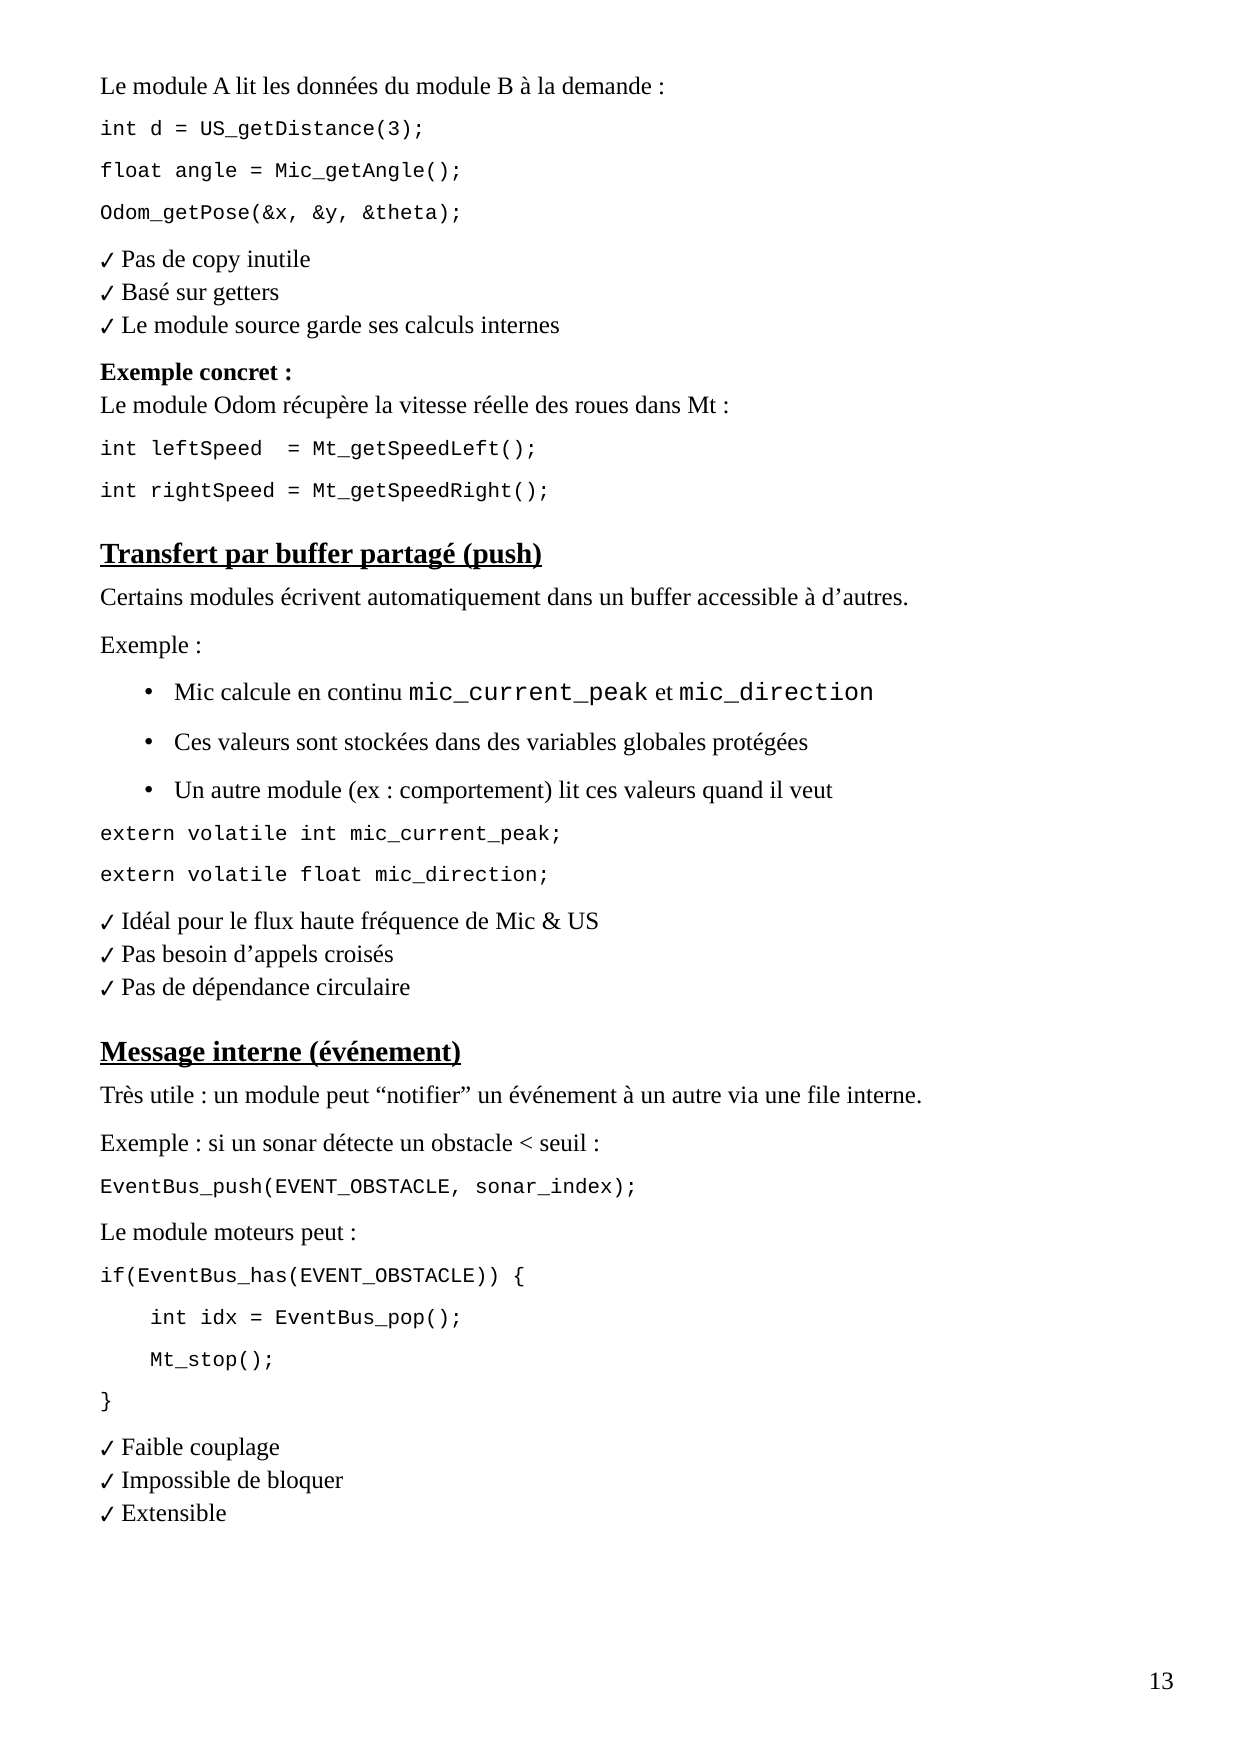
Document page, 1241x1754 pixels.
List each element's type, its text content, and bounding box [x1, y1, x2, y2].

list Ces valeurs sont stockées dans des variables globales protégées [144, 727, 1173, 756]
text int idx = EventBus_pop(); [100, 1307, 1173, 1330]
text Très utile : un module peut “notifier” un événement à un autre via une file interne. [100, 1080, 1173, 1109]
text Le module moteurs peut : [100, 1217, 1173, 1246]
text Certains modules écrivent automatiquement dans un buffer accessible à d’autres. [100, 582, 1173, 611]
text if(EventBus_has(EVENT_OBSTACLE)) { [100, 1265, 1173, 1289]
list Un autre module (ex : comportement) lit ces valeurs quand il veut [144, 775, 1173, 804]
text Exemple concret : Le module Odom récupère la vitesse réelle des roues dans Mt : [100, 357, 1173, 419]
text extern volatile int mic_current_peak; [100, 823, 1173, 846]
text int leftSpeed = Mt_getSpeedLeft(); [100, 438, 1173, 462]
text ✔ Faible couplage ✔ Impossible de bloquer ✔ Extensible [100, 1432, 1173, 1527]
text Odom_getPose(&x, &y, &theta); [100, 202, 1173, 226]
text float angle = Mic_getAngle(); [100, 160, 1173, 184]
text Exemple : [100, 630, 1173, 658]
text } [100, 1390, 1173, 1414]
text int d = US_getDistance(3); [100, 118, 1173, 142]
text EventBus_push(EVENT_OBSTACLE, sonar_index); [100, 1176, 1173, 1199]
list Mic calcule en continu mic_current_peak et mic_direction [144, 677, 1173, 708]
text extern volatile float mic_direction; [100, 864, 1173, 888]
text Le module A lit les données du module B à la demande : [100, 71, 1173, 99]
text ✔ Pas de copy inutile ✔ Basé sur getters ✔ Le module source garde ses calculs internes [100, 244, 1173, 338]
text Mt_stop(); [100, 1348, 1173, 1372]
subtitle Transfert par buffer partagé (push) [100, 536, 1173, 570]
text int rightSpeed = Mt_getSpeedRight(); [100, 480, 1173, 503]
text Exemple : si un sonar détecte un obstacle < seuil : [100, 1128, 1173, 1157]
text ✔ Idéal pour le flux haute fréquence de Mic & US ✔ Pas besoin d’appels croisés ✔ Pas de dépendance circulaire [100, 906, 1173, 1001]
subtitle Message interne (événement) [100, 1034, 1173, 1068]
